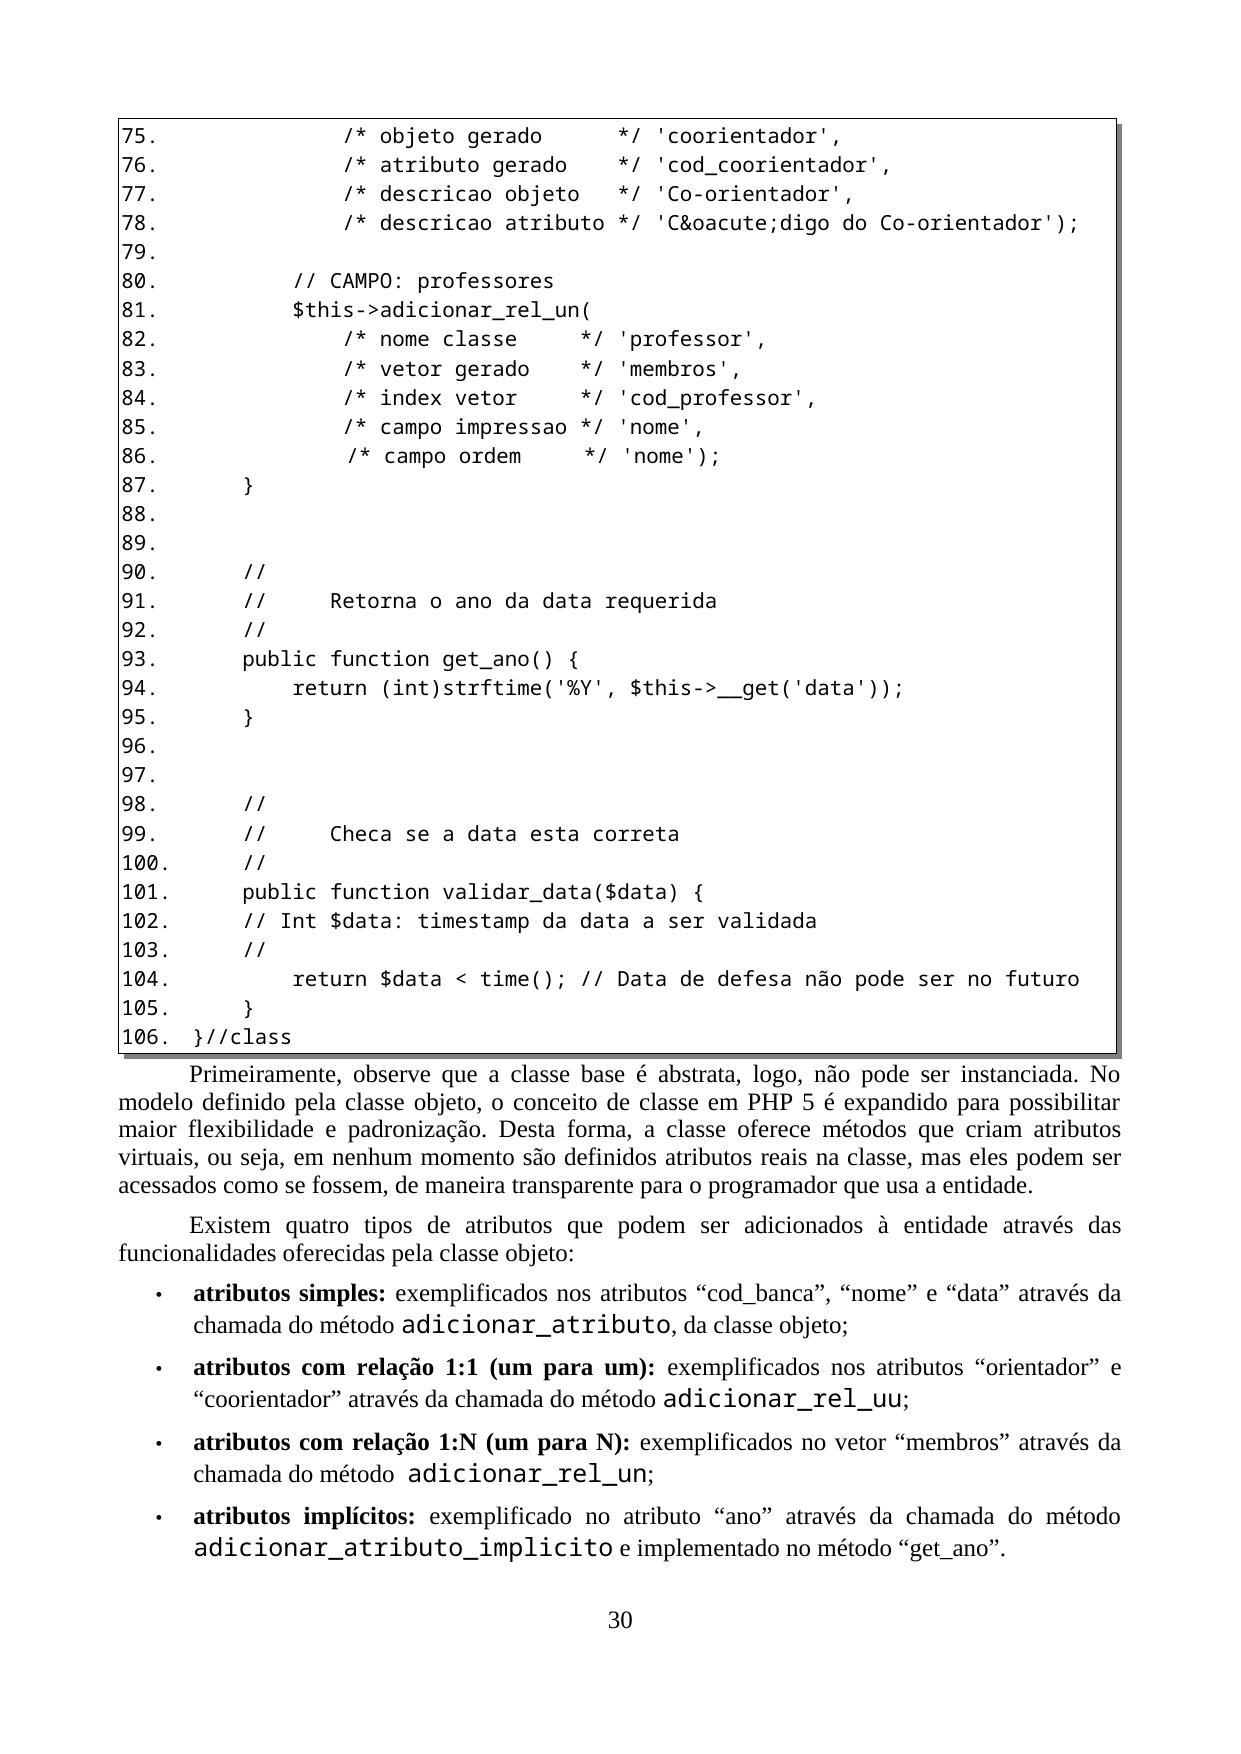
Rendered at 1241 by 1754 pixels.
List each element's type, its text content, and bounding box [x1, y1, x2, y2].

list // Int $data: timestamp da data a ser validada [119, 903, 1116, 932]
list // [119, 612, 1116, 641]
list } [119, 699, 1116, 731]
list } [119, 467, 1116, 498]
list /* campo ordem */ 'nome'); [119, 438, 1116, 467]
list /* objeto gerado */ 'coorientador', [119, 119, 1116, 147]
list // [119, 845, 1116, 874]
list /* nome classe */ 'professor', [119, 322, 1116, 351]
list return (int)strftime('%Y', $this->__get('data')); [119, 670, 1116, 699]
list // Checa se a data esta correta [119, 816, 1116, 845]
list // Retorna o ano da data requerida [119, 583, 1116, 612]
list return $data < time(); // Data de defesa não pode ser no futuro [119, 961, 1116, 990]
list atributos implícitos: exemplificado no atributo “ano” através da chamada do método adicionar_atributo_implicito e implementado no método “get_ano”. [156, 1502, 1122, 1564]
list atributos com relação 1:N (um para N): exemplificados no vetor “membros” através da chamada do método adicionar_rel_un; [156, 1428, 1122, 1489]
list atributos com relação 1:1 (um para um): exemplificados nos atributos “orientador” e “coorientador” através da chamada do método adicionar_rel_uu; [156, 1353, 1122, 1415]
text Primeiramente, observe que a classe base é abstrata, logo, não pode ser instanciada. No modelo definido pela classe objeto, o conceito de classe em PHP 5 é expandido para possibilitar maior flexibilidade e padronização. Desta forma, a classe oferece métodos que criam atributos virtuais, ou seja, em nenhum momento são definidos atributos reais na classe, mas eles podem ser acessados como se fossem, de maneira transparente para o programador que usa a entidade. [118, 1060, 1122, 1199]
list // [119, 554, 1116, 583]
list } [119, 990, 1116, 1019]
list public function get_ano() { [119, 641, 1116, 670]
list // CAMPO: professores [119, 263, 1116, 292]
list $this->adicionar_rel_un( [119, 292, 1116, 322]
list /* descricao atributo */ 'C&oacute;digo do Co-orientador'); [119, 205, 1116, 237]
list /* vetor gerado */ 'membros', [119, 351, 1116, 380]
text Existem quatro tipos de atributos que podem ser adicionados à entidade através das funcionalidades oferecidas pela classe objeto: [118, 1211, 1122, 1267]
list // [119, 787, 1116, 816]
list atributos simples: exemplificados nos atributos “cod_banca”, “nome” e “data” através da chamada do método adicionar_atributo, da classe objeto; [156, 1279, 1122, 1341]
list // [119, 932, 1116, 961]
list /* index vetor */ 'cod_professor', [119, 380, 1116, 409]
list /* atributo gerado */ 'cod_coorientador', [119, 147, 1116, 176]
list }//class [119, 1019, 1116, 1053]
list /* campo impressao */ 'nome', [119, 409, 1116, 438]
list /* descricao objeto */ 'Co-orientador', [119, 176, 1116, 205]
list public function validar_data($data) { [119, 874, 1116, 903]
